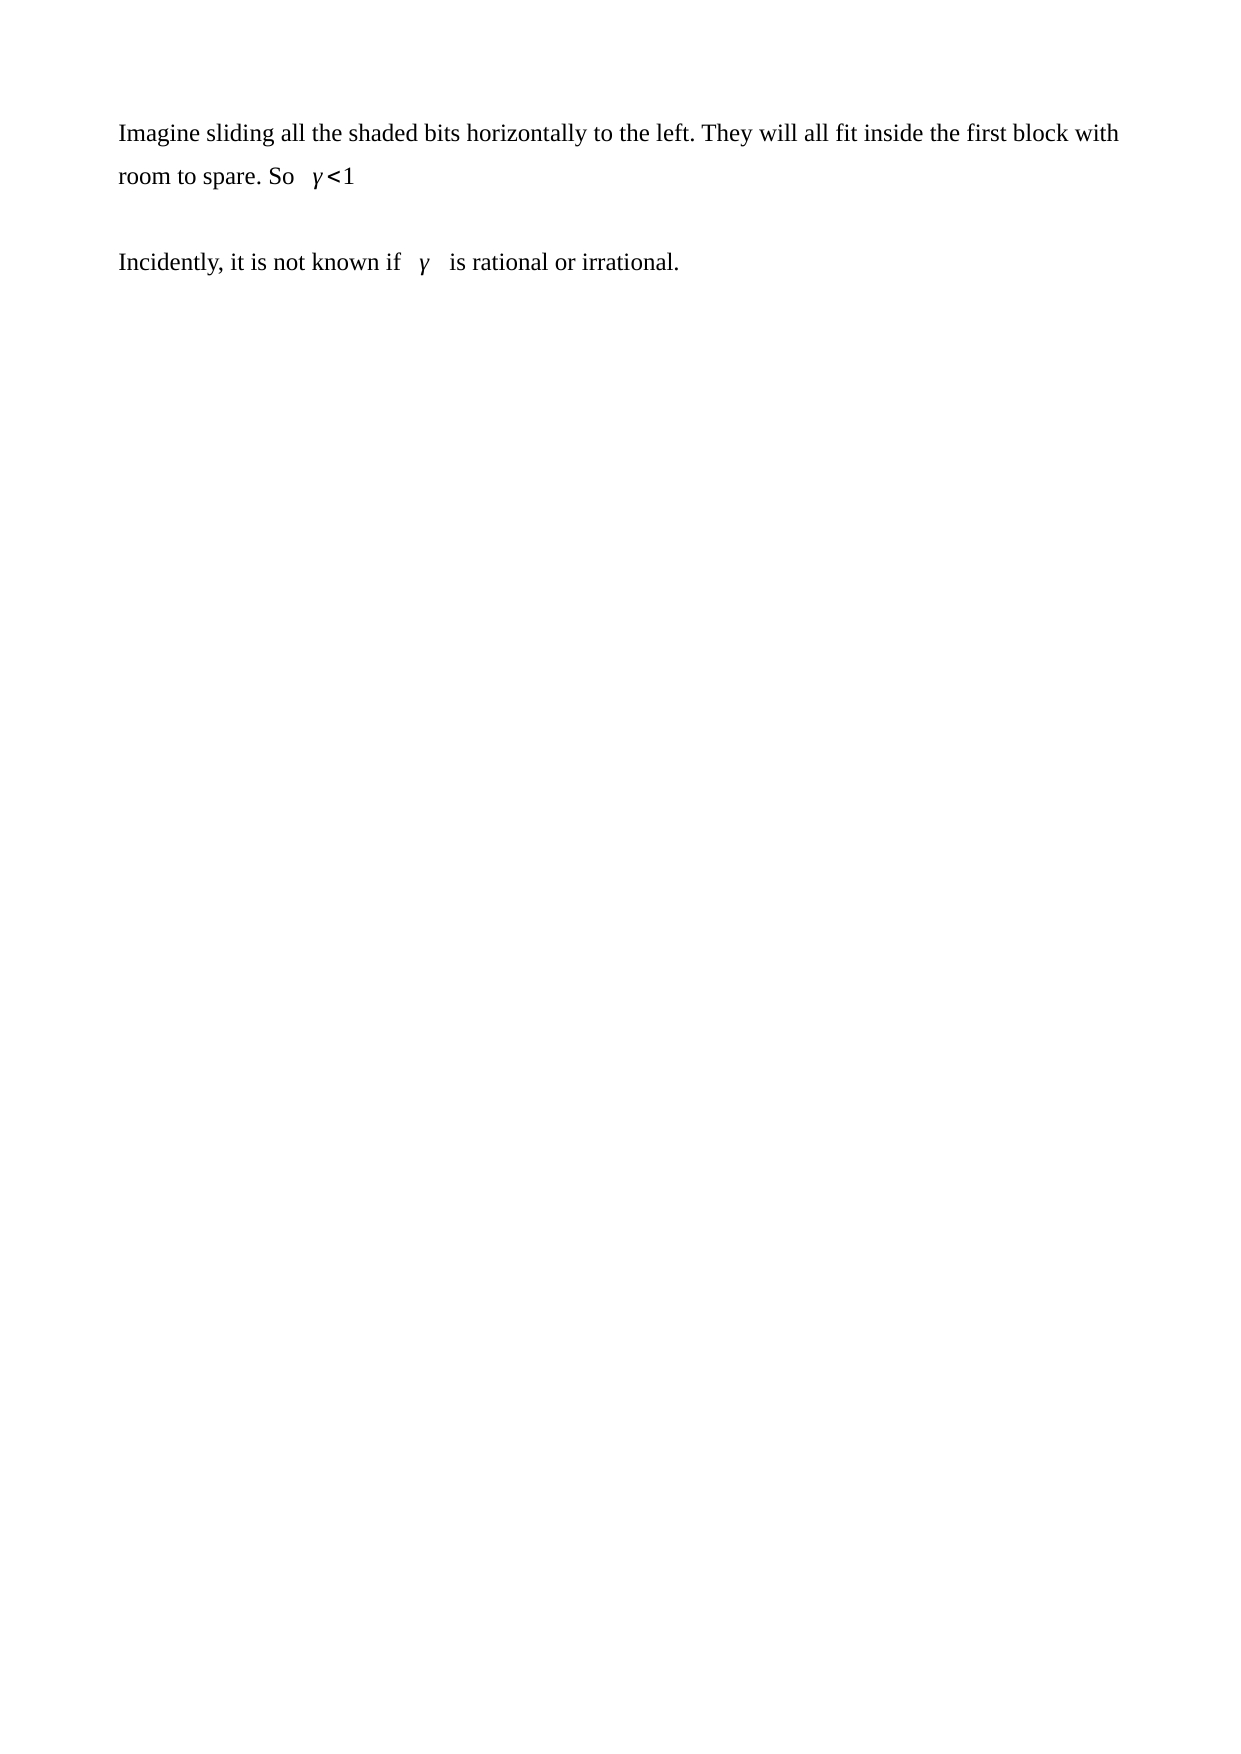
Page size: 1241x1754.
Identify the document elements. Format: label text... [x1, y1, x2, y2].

text Incidently, it is not known ifis rational or irrational. [118, 247, 1122, 276]
text Imagine sliding all the shaded bits horizontally to the left. They will all fit inside the first block with room to spare. So [118, 118, 1122, 190]
